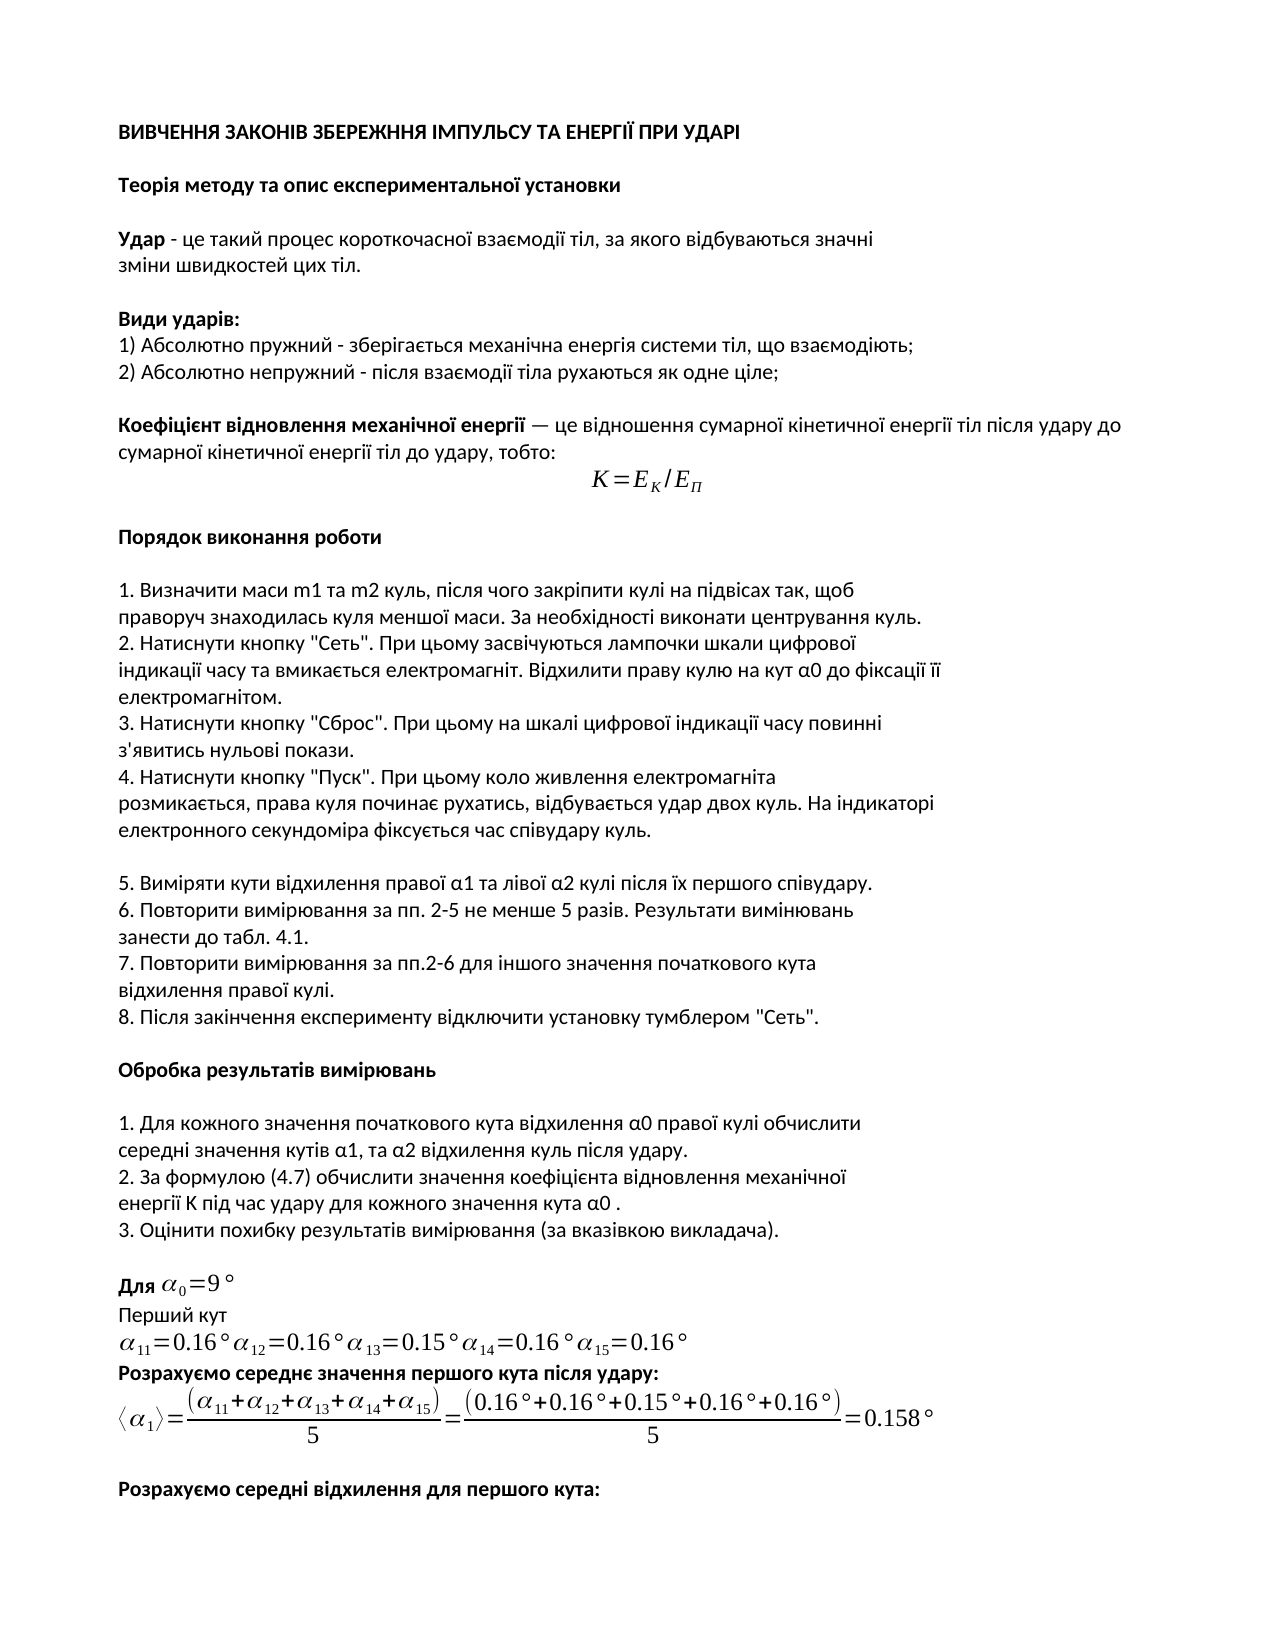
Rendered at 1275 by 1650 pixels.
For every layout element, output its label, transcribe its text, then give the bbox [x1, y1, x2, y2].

text відхилення правої кулі. [118, 976, 1157, 1003]
text праворуч знаходилась куля меншої маси. За необхідності виконати центрування куль. [118, 603, 1157, 629]
text розмикається, права куля починає рухатись, відбувається удар двох куль. На індикаторі [118, 789, 1157, 816]
text зміни швидкостей цих тіл. [118, 251, 1157, 278]
text Удар - це такий процес короткочасної взаємодії тіл, за якого відбуваються значні [118, 225, 1157, 251]
text 5. Виміряти кути відхилення правої α1 та лівої α2 кулі після їх першого співудару. [118, 869, 1157, 896]
text занести до табл. 4.1. [118, 923, 1157, 949]
text з'явитись нульові покази. [118, 736, 1157, 763]
text 1) Абсолютно пружний - зберігається механічна енергія системи тіл, що взаємодіють; [118, 331, 1157, 358]
text Розрахуємо середнє значення першого кута після удару: [118, 1359, 1157, 1386]
text електронного секундоміра фіксується час співудару куль. [118, 816, 1157, 843]
text Види ударів: [118, 305, 1157, 331]
text 2. За формулою (4.7) обчислити значення коефіцієнта відновлення механічної [118, 1163, 1157, 1189]
text ВИВЧЕННЯ ЗАКОНІВ ЗБЕРЕЖННЯ ІМПУЛЬСУ ТА ЕНЕРГІЇ ПРИ УДАРІ [118, 118, 1157, 145]
text 1. Для кожного значення початкового кута відхилення α0 правої кулі обчислити [118, 1109, 1157, 1136]
text 2) Абсолютно непружний - після взаємодії тіла рухаються як одне ціле; [118, 358, 1157, 385]
text Теорія методу та опис експериментальної установки [118, 171, 1157, 198]
text 8. Після закінчення експерименту відключити установку тумблером "Сеть". [118, 1003, 1157, 1029]
text Перший кут [118, 1301, 1157, 1327]
text енергії K під час удару для кожного значення кута α0 . [118, 1189, 1157, 1216]
text Розрахуємо середні відхилення для першого кута: [118, 1475, 1157, 1502]
text 4. Натиснути кнопку "Пуск". При цьому коло живлення електромагніта [118, 763, 1157, 789]
text 3. Оцінити похибку результатів вимірювання (за вказівкою викладача). [118, 1216, 1157, 1243]
text 3. Натиснути кнопку "Сброс". При цьому на шкалі цифрової індикації часу повинні [118, 709, 1157, 736]
text індикації часу та вмикається електромагніт. Відхилити праву кулю на кут α0 до фіксації її [118, 656, 1157, 683]
text 6. Повторити вимірювання за пп. 2-5 не менше 5 разів. Результати вимінювань [118, 896, 1157, 923]
text 2. Натиснути кнопку "Сeть". При цьому засвічуються лампочки шкали цифрової [118, 629, 1157, 656]
text 7. Повторити вимірювання за пп.2-6 для іншого значення початкового кута [118, 949, 1157, 976]
text Коефіцієнт відновлення механічної енергії — це відношення сумарної кінетичної енергії тіл після удару до сумарної кінетичної енергії тіл до удару, тобто: [118, 411, 1157, 465]
text Порядок виконання роботи [118, 523, 1157, 549]
text Обробка результатів вимірювань [118, 1056, 1157, 1083]
text Для [118, 1269, 1157, 1301]
text середні значення кутів α1, та α2 відхилення куль після удару. [118, 1136, 1157, 1163]
text електромагнітом. [118, 683, 1157, 709]
text 1. Визначити маси m1 та m2 куль, після чого закріпити кулі на підвісах так, щоб [118, 576, 1157, 603]
